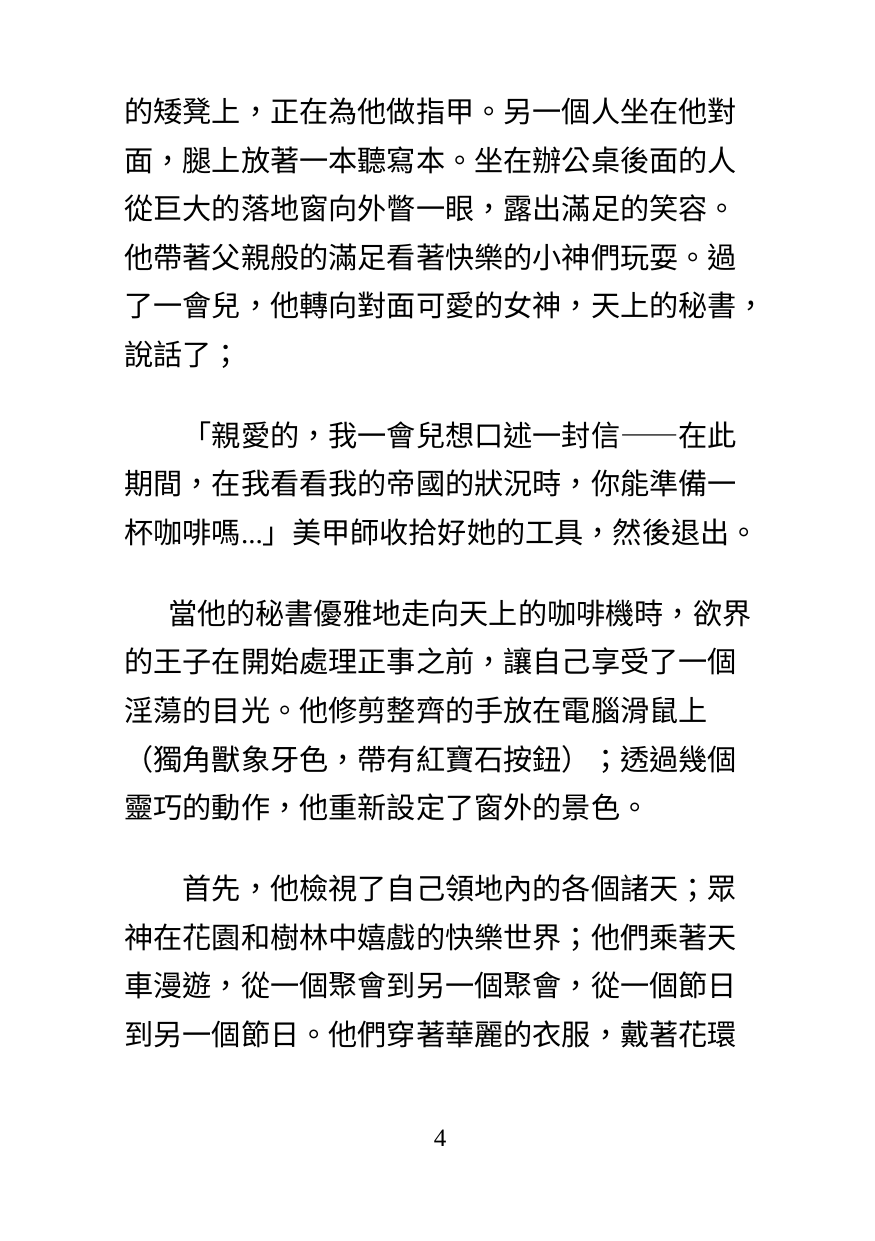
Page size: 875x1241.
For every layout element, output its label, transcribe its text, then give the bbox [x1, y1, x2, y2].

text 當他的秘書優雅地走向天上的咖啡機時，欲界的王子在開始處理正事之前，讓自己享受了一個淫蕩的目光。他修剪整齊的手放在電腦滑鼠上（獨角獸象牙色，帶有紅寶石按鈕）；透過幾個靈巧的動作，他重新設定了窗外的景色。 [124, 590, 756, 827]
text 「親愛的，我一會兒想口述一封信——在此期間，在我看看我的帝國的狀況時，你能準備一杯咖啡嗎...」美甲師收拾好她的工具，然後退出。 [124, 412, 756, 552]
text 在這座令人眼花繚亂的建築的最高塔樓裡，有一個寬敞且佈置高雅的房間。如果你願意的話，一間辦公室。在一張由最稀有的木材和精巧的細木工製成的巨大桌子後面，舒適的皮椅上躺著一個優雅的身影。他身材高大，英俊瀟灑，穿著打扮無可挑剔。他的風格永恆而時尚，他的舉止優雅而溫文爾雅。一位美麗非凡的女神坐在他旁邊的矮凳上，正在為他做指甲。另一個人坐在他對面，腿上放著一本聽寫本。坐在辦公桌後面的人從巨大的落地窗向外瞥一眼，露出滿足的笑容。他帶著父親般的滿足看著快樂的小神們玩耍。過了一會兒，他轉向對面可愛的女神，天上的秘書，說話了； [124, 88, 756, 373]
text 首先，他檢視了自己領地內的各個諸天；眾神在花園和樹林中嬉戲的快樂世界；他們乘著天車漫遊，從一個聚會到另一個聚會，從一個節日到另一個節日。他們穿著華麗的衣服，戴著花環 [124, 866, 756, 1053]
